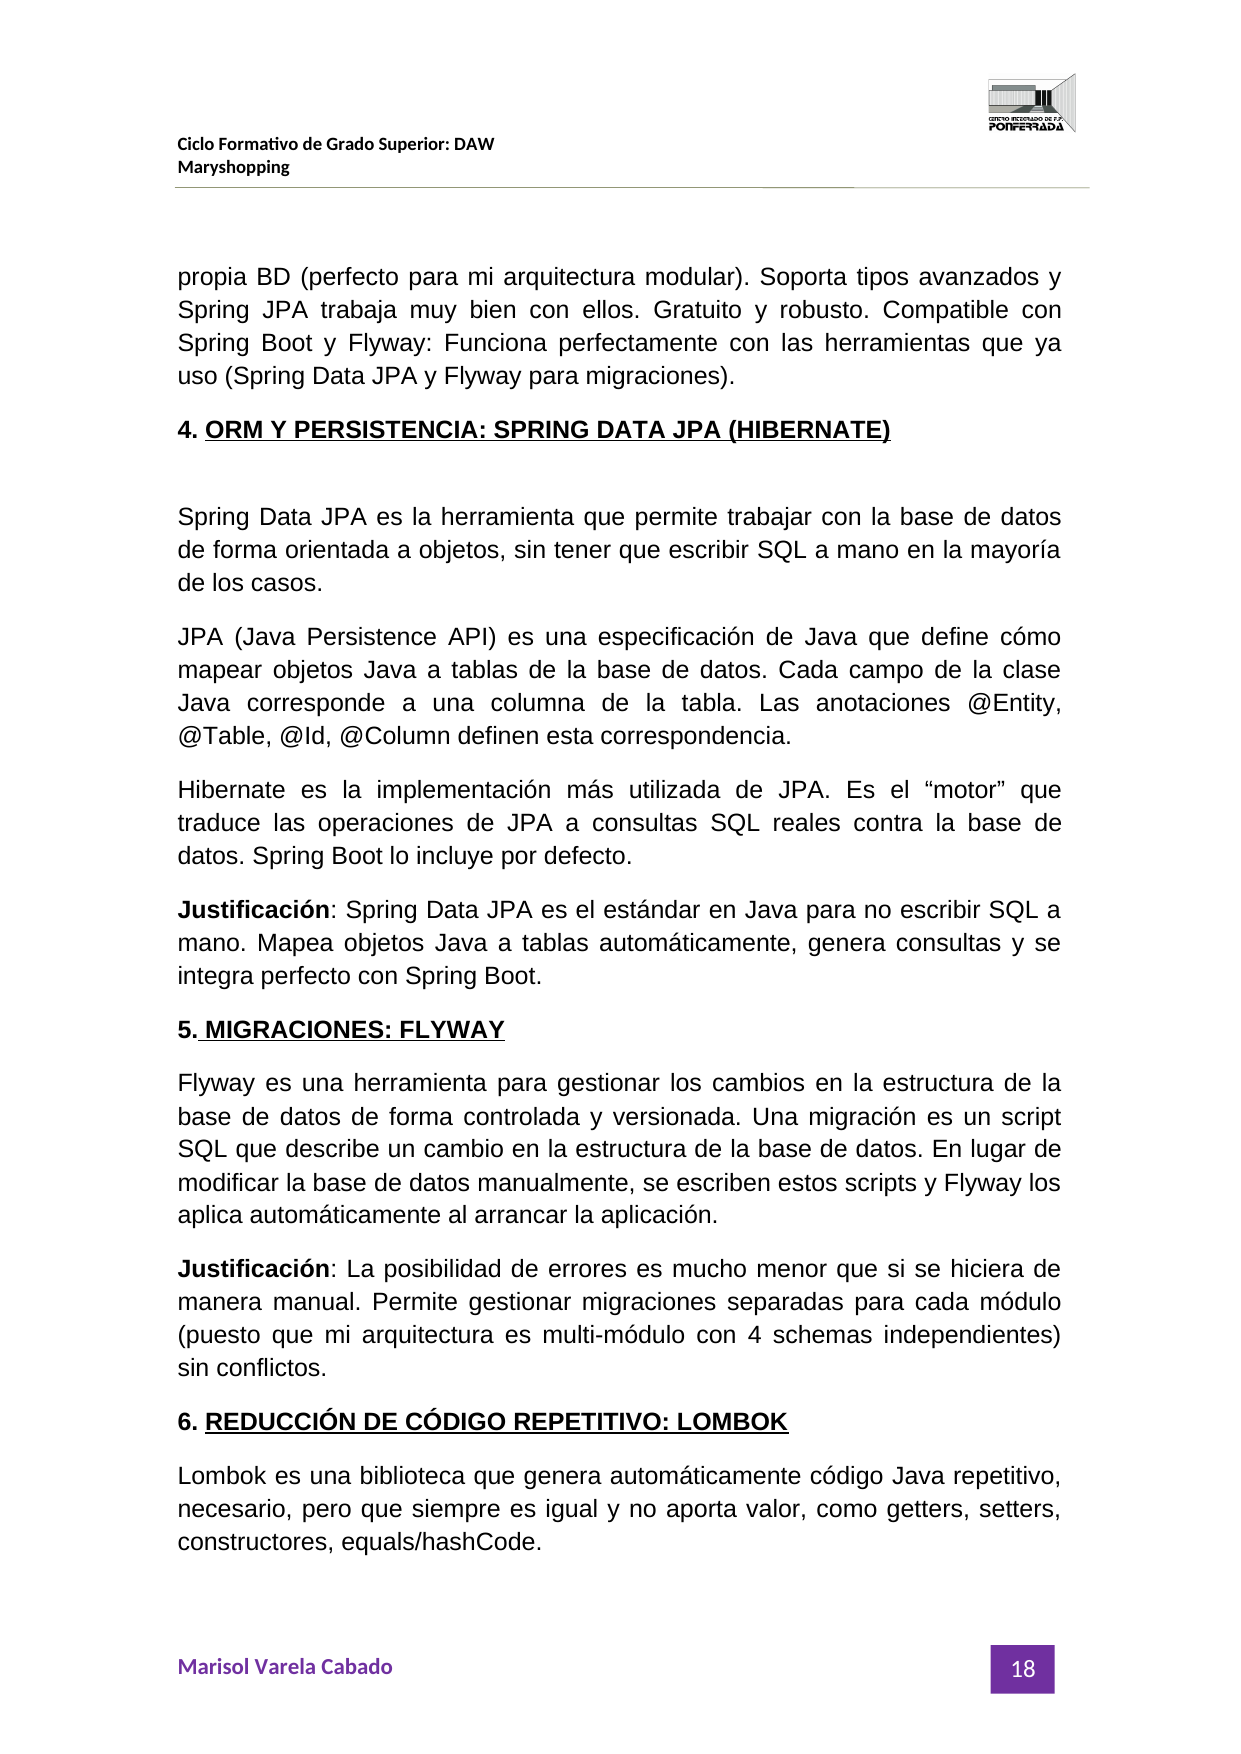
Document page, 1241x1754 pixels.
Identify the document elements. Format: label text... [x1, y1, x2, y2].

text 6. REDUCCIÓN DE CÓDIGO REPETITIVO: LOMBOK [177, 1407, 1063, 1436]
text 5. MIGRACIONES: FLYWAY [177, 1014, 1063, 1043]
text propia BD (perfecto para mi arquitectura modular). Soporta tipos avanzados y Spring JPA trabaja muy bien con ellos. Gratuito y robusto. Compatible con Spring Boot y Flyway: Funciona perfectamente con las herramientas que ya uso (Spring Data JPA y Flyway para migraciones). [177, 262, 1063, 390]
text Spring Data JPA es la herramienta que permite trabajar con la base de datos de forma orientada a objetos, sin tener que escribir SQL a mano en la mayoría de los casos. [177, 502, 1063, 597]
text Flyway es una herramienta para gestionar los cambios en la estructura de la base de datos de forma controlada y versionada. Una migración es un script SQL que describe un cambio en la estructura de la base de datos. En lugar de modificar la base de datos manualmente, se escriben estos scripts y Flyway los aplica automáticamente al arrancar la aplicación. [177, 1068, 1063, 1229]
text Hibernate es la implementación más utilizada de JPA. Es el “motor” que traduce las operaciones de JPA a consultas SQL reales contra la base de datos. Spring Boot lo incluye por defecto. [177, 775, 1063, 869]
subtitle 4. ORM Y PERSISTENCIA: SPRING DATA JPA (HIBERNATE) [177, 415, 1063, 444]
text Justificación: La posibilidad de errores es mucho menor que si se hiciera de manera manual. Permite gestionar migraciones separadas para cada módulo (puesto que mi arquitectura es multi-módulo con 4 schemas independientes) sin conflictos. [177, 1254, 1063, 1382]
text Justificación: Spring Data JPA es el estándar en Java para no escribir SQL a mano. Mapea objetos Java a tablas automáticamente, genera consultas y se integra perfecto con Spring Boot. [177, 895, 1063, 989]
text Lombok es una biblioteca que genera automáticamente código Java repetitivo, necesario, pero que siempre es igual y no aporta valor, como getters, setters, constructores, equals/hashCode. [177, 1461, 1063, 1556]
text JPA (Java Persistence API) es una especificación de Java que define cómo mapear objetos Java a tablas de la base de datos. Cada campo de la clase Java corresponde a una columna de la tabla. Las anotaciones @Entity, @Table, @Id, @Column definen esta correspondencia. [177, 622, 1063, 750]
